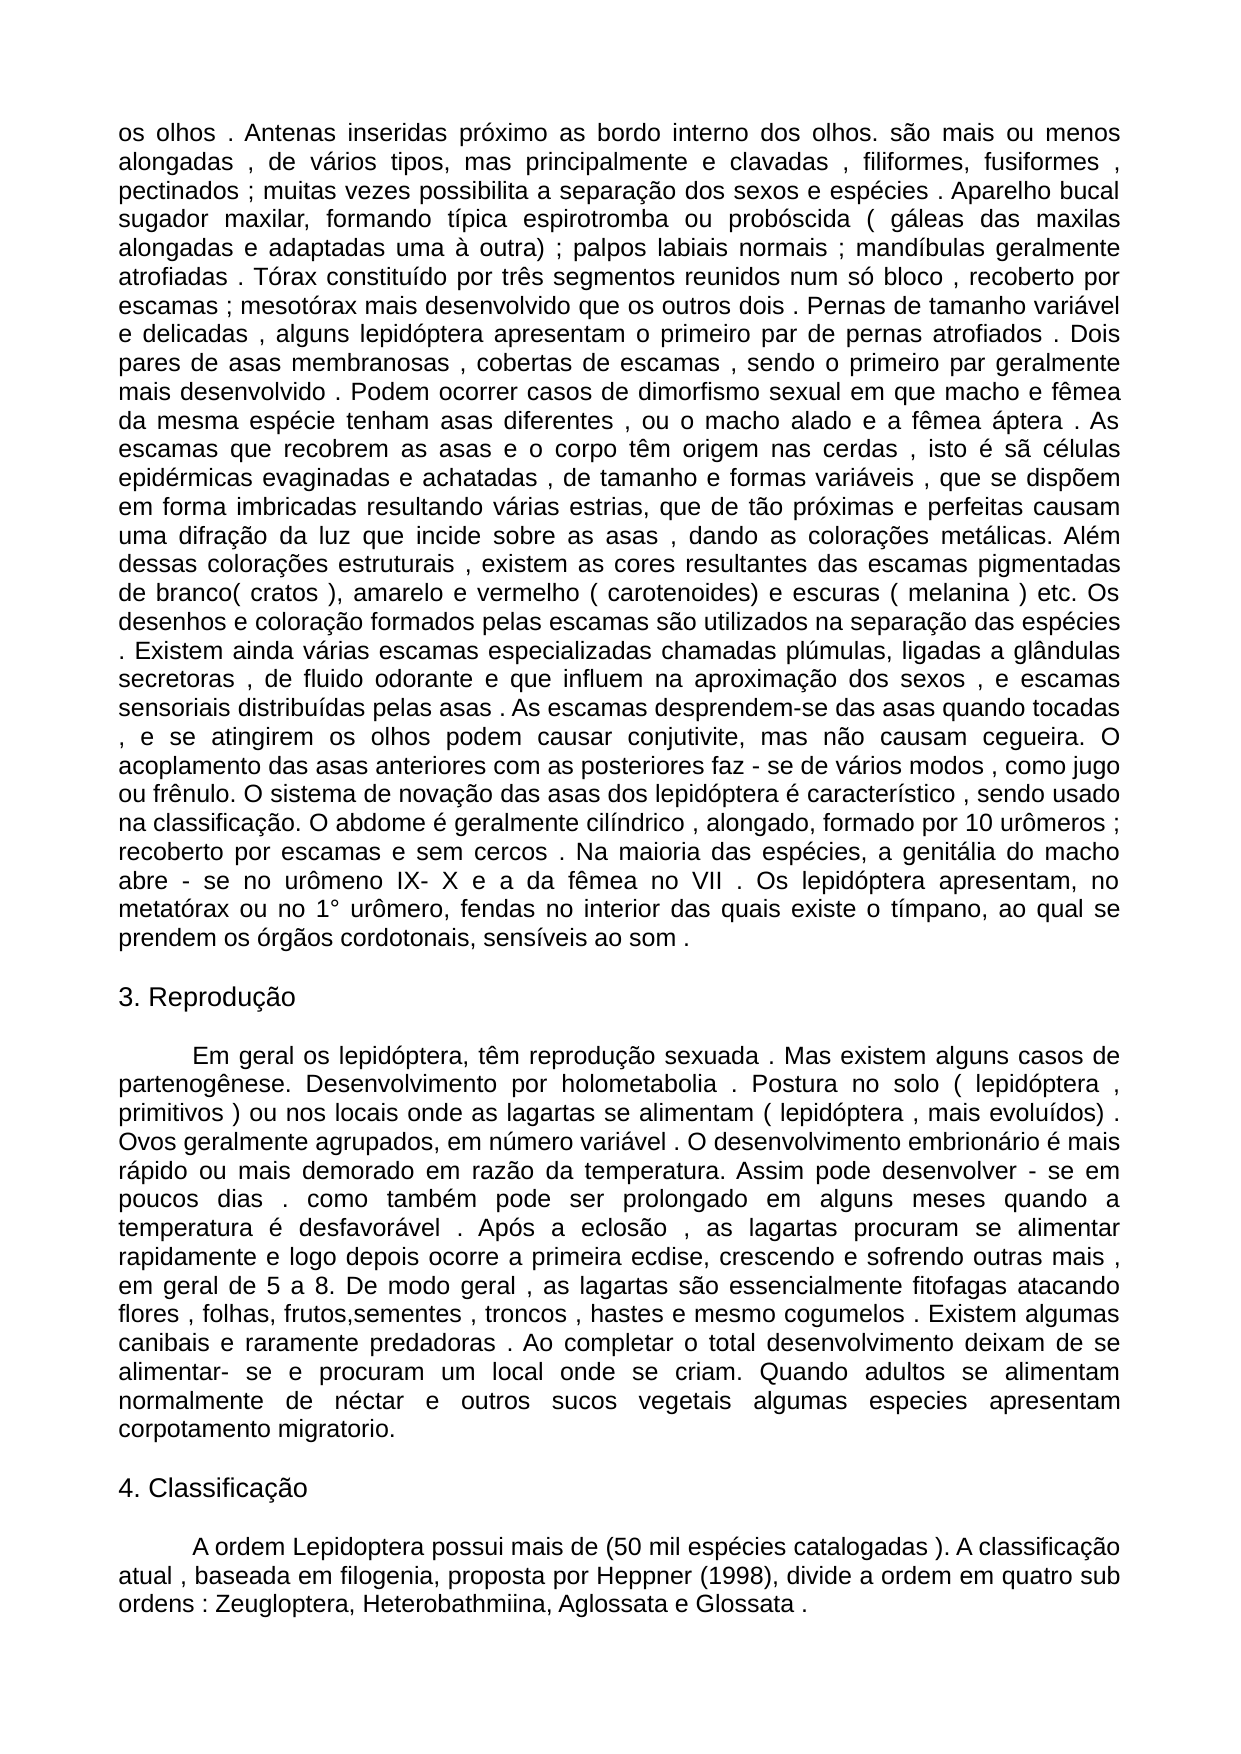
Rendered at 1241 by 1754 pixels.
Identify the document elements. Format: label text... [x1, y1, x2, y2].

text 3. Reprodução [118, 981, 1122, 1012]
text Em geral os lepidóptera, têm reprodução sexuada . Mas existem alguns casos de partenogênese. Desenvolvimento por holometabolia . Postura no solo ( lepidóptera , primitivos ) ou nos locais onde as lagartas se alimentam ( lepidóptera , mais evoluídos) . Ovos geralmente agrupados, em número variável . O desenvolvimento embrionário é mais rápido ou mais demorado em razão da temperatura. Assim pode desenvolver - se em poucos dias . como também pode ser prolongado em alguns meses quando a temperatura é desfavorável . Após a eclosão , as lagartas procuram se alimentar rapidamente e logo depois ocorre a primeira ecdise, crescendo e sofrendo outras mais , em geral de 5 a 8. De modo geral , as lagartas são essencialmente fitofagas atacando flores , folhas, frutos,sementes , troncos , hastes e mesmo cogumelos . Existem algumas canibais e raramente predadoras . Ao completar o total desenvolvimento deixam de se alimentar- se e procuram um local onde se criam. Quando adultos se alimentam normalmente de néctar e outros sucos vegetais algumas especies apresentam corpotamento migratorio. [118, 1041, 1122, 1443]
text 4. Classificação [118, 1472, 1122, 1503]
text A ordem Lepidoptera possui mais de (50 mil espécies catalogadas ). A classificação atual , baseada em filogenia, proposta por Heppner (1998), divide a ordem em quatro sub ordens : Zeugloptera, Heterobathmiina, Aglossata e Glossata . [118, 1532, 1122, 1618]
text os olhos . Antenas inseridas próximo as bordo interno dos olhos. são mais ou menos alongadas , de vários tipos, mas principalmente e clavadas , filiformes, fusiformes , pectinados ; muitas vezes possibilita a separação dos sexos e espécies . Aparelho bucal sugador maxilar, formando típica espirotromba ou probóscida ( gáleas das maxilas alongadas e adaptadas uma à outra) ; palpos labiais normais ; mandíbulas geralmente atrofiadas . Tórax constituído por três segmentos reunidos num só bloco , recoberto por escamas ; mesotórax mais desenvolvido que os outros dois . Pernas de tamanho variável e delicadas , alguns lepidóptera apresentam o primeiro par de pernas atrofiados . Dois pares de asas membranosas , cobertas de escamas , sendo o primeiro par geralmente mais desenvolvido . Podem ocorrer casos de dimorfismo sexual em que macho e fêmea da mesma espécie tenham asas diferentes , ou o macho alado e a fêmea áptera . As escamas que recobrem as asas e o corpo têm origem nas cerdas , isto é sã células epidérmicas evaginadas e achatadas , de tamanho e formas variáveis , que se dispõem em forma imbricadas resultando várias estrias, que de tão próximas e perfeitas causam uma difração da luz que incide sobre as asas , dando as colorações metálicas. Além dessas colorações estruturais , existem as cores resultantes das escamas pigmentadas de branco( cratos ), amarelo e vermelho ( carotenoides) e escuras ( melanina ) etc. Os desenhos e coloração formados pelas escamas são utilizados na separação das espécies . Existem ainda várias escamas especializadas chamadas plúmulas, ligadas a glândulas secretoras , de fluido odorante e que influem na aproximação dos sexos , e escamas sensoriais distribuídas pelas asas . As escamas desprendem-se das asas quando tocadas , e se atingirem os olhos podem causar conjutivite, mas não causam cegueira. O acoplamento das asas anteriores com as posteriores faz - se de vários modos , como jugo ou frênulo. O sistema de novação das asas dos lepidóptera é característico , sendo usado na classificação. O abdome é geralmente cilíndrico , alongado, formado por 10 urômeros ; recoberto por escamas e sem cercos . Na maioria das espécies, a genitália do macho abre - se no urômeno IX- X e a da fêmea no VII . Os lepidóptera apresentam, no metatórax ou no 1° urômero, fendas no interior das quais existe o tímpano, ao qual se prendem os órgãos cordotonais, sensíveis ao som . [118, 118, 1122, 952]
